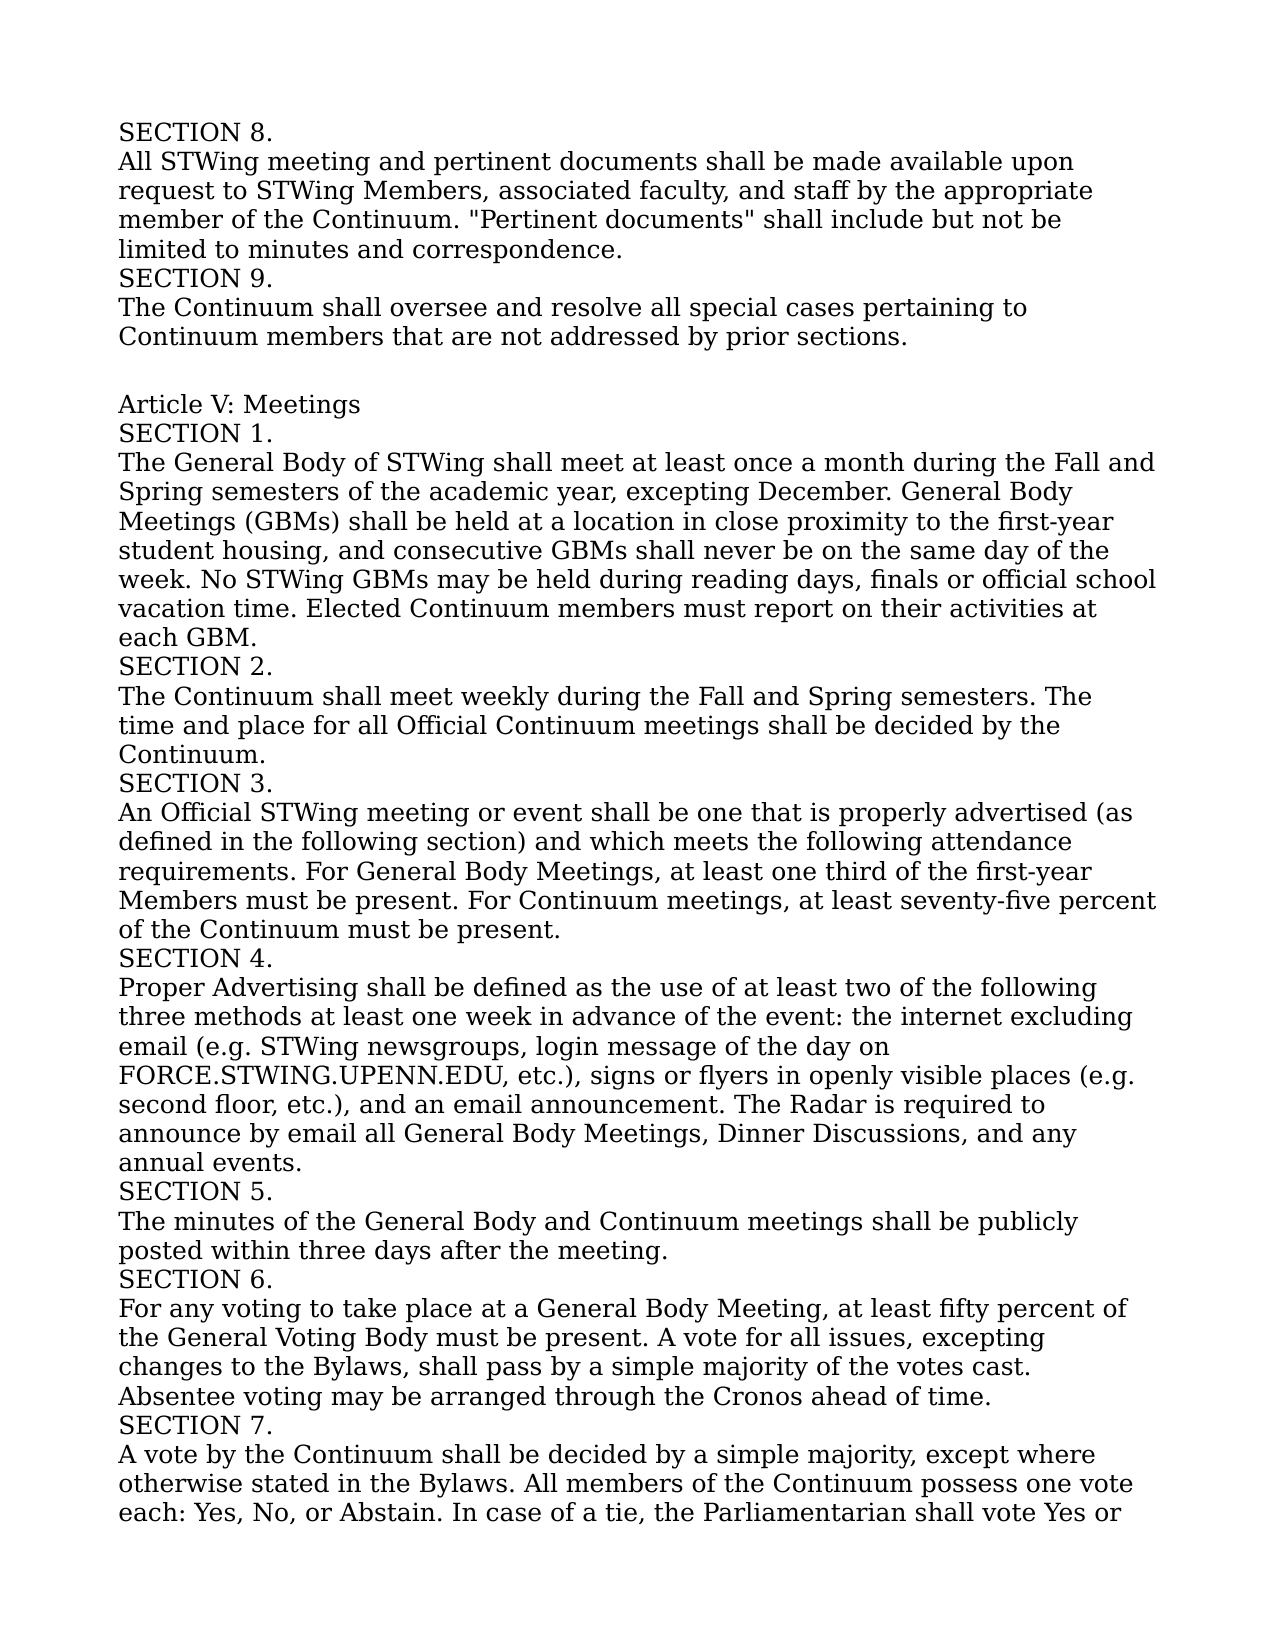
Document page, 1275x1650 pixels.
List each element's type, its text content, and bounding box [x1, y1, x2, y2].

text The minutes of the General Body and Continuum meetings shall be publicly posted within three days after the meeting. [118, 1207, 1157, 1265]
subtitle SECTION 1. [118, 419, 1157, 448]
subtitle SECTION 7. [118, 1411, 1157, 1440]
text The Continuum shall oversee and resolve all special cases pertaining to Continuum members that are not addressed by prior sections. [118, 293, 1157, 351]
subtitle SECTION 4. [118, 944, 1157, 973]
subtitle Article V: Meetings [118, 390, 1157, 419]
text The General Body of STWing shall meet at least once a month during the Fall and Spring semesters of the academic year, excepting December. General Body Meetings (GBMs) shall be held at a location in close proximity to the first-year student housing, and consecutive GBMs shall never be on the same day of the week. No STWing GBMs may be held during reading days, finals or official school vacation time. Elected Continuum members must report on their activities at each GBM. [118, 448, 1157, 653]
text A vote by the Continuum shall be decided by a simple majority, except where otherwise stated in the Bylaws. All members of the Continuum possess one vote each: Yes, No, or Abstain. In case of a tie, the Parliamentarian shall vote Yes or [118, 1440, 1157, 1528]
subtitle SECTION 9. [118, 264, 1157, 293]
text For any voting to take place at a General Body Meeting, at least fifty percent of the General Voting Body must be present. A vote for all issues, excepting changes to the Bylaws, shall pass by a simple majority of the votes cast. Absentee voting may be arranged through the Cronos ahead of time. [118, 1294, 1157, 1411]
subtitle SECTION 6. [118, 1265, 1157, 1294]
text Proper Advertising shall be defined as the use of at least two of the following three methods at least one week in advance of the event: the internet excluding email (e.g. STWing newsgroups, login message of the day on FORCE.STWING.UPENN.EDU, etc.), signs or flyers in openly visible places (e.g. second floor, etc.), and an email announcement. The Radar is required to announce by email all General Body Meetings, Dinner Discussions, and any annual events. [118, 973, 1157, 1178]
subtitle SECTION 5. [118, 1178, 1157, 1207]
text The Continuum shall meet weekly during the Fall and Spring semesters. The time and place for all Official Continuum meetings shall be decided by the Continuum. [118, 682, 1157, 769]
subtitle SECTION 8. [118, 118, 1157, 147]
subtitle SECTION 3. [118, 769, 1157, 798]
text All STWing meeting and pertinent documents shall be made available upon request to STWing Members, associated faculty, and staff by the appropriate member of the Continuum. "Pertinent documents" shall include but not be limited to minutes and correspondence. [118, 147, 1157, 264]
text An Official STWing meeting or event shall be one that is properly advertised (as defined in the following section) and which meets the following attendance requirements. For General Body Meetings, at least one third of the first-year Members must be present. For Continuum meetings, at least seventy-five percent of the Continuum must be present. [118, 798, 1157, 944]
subtitle SECTION 2. [118, 653, 1157, 682]
